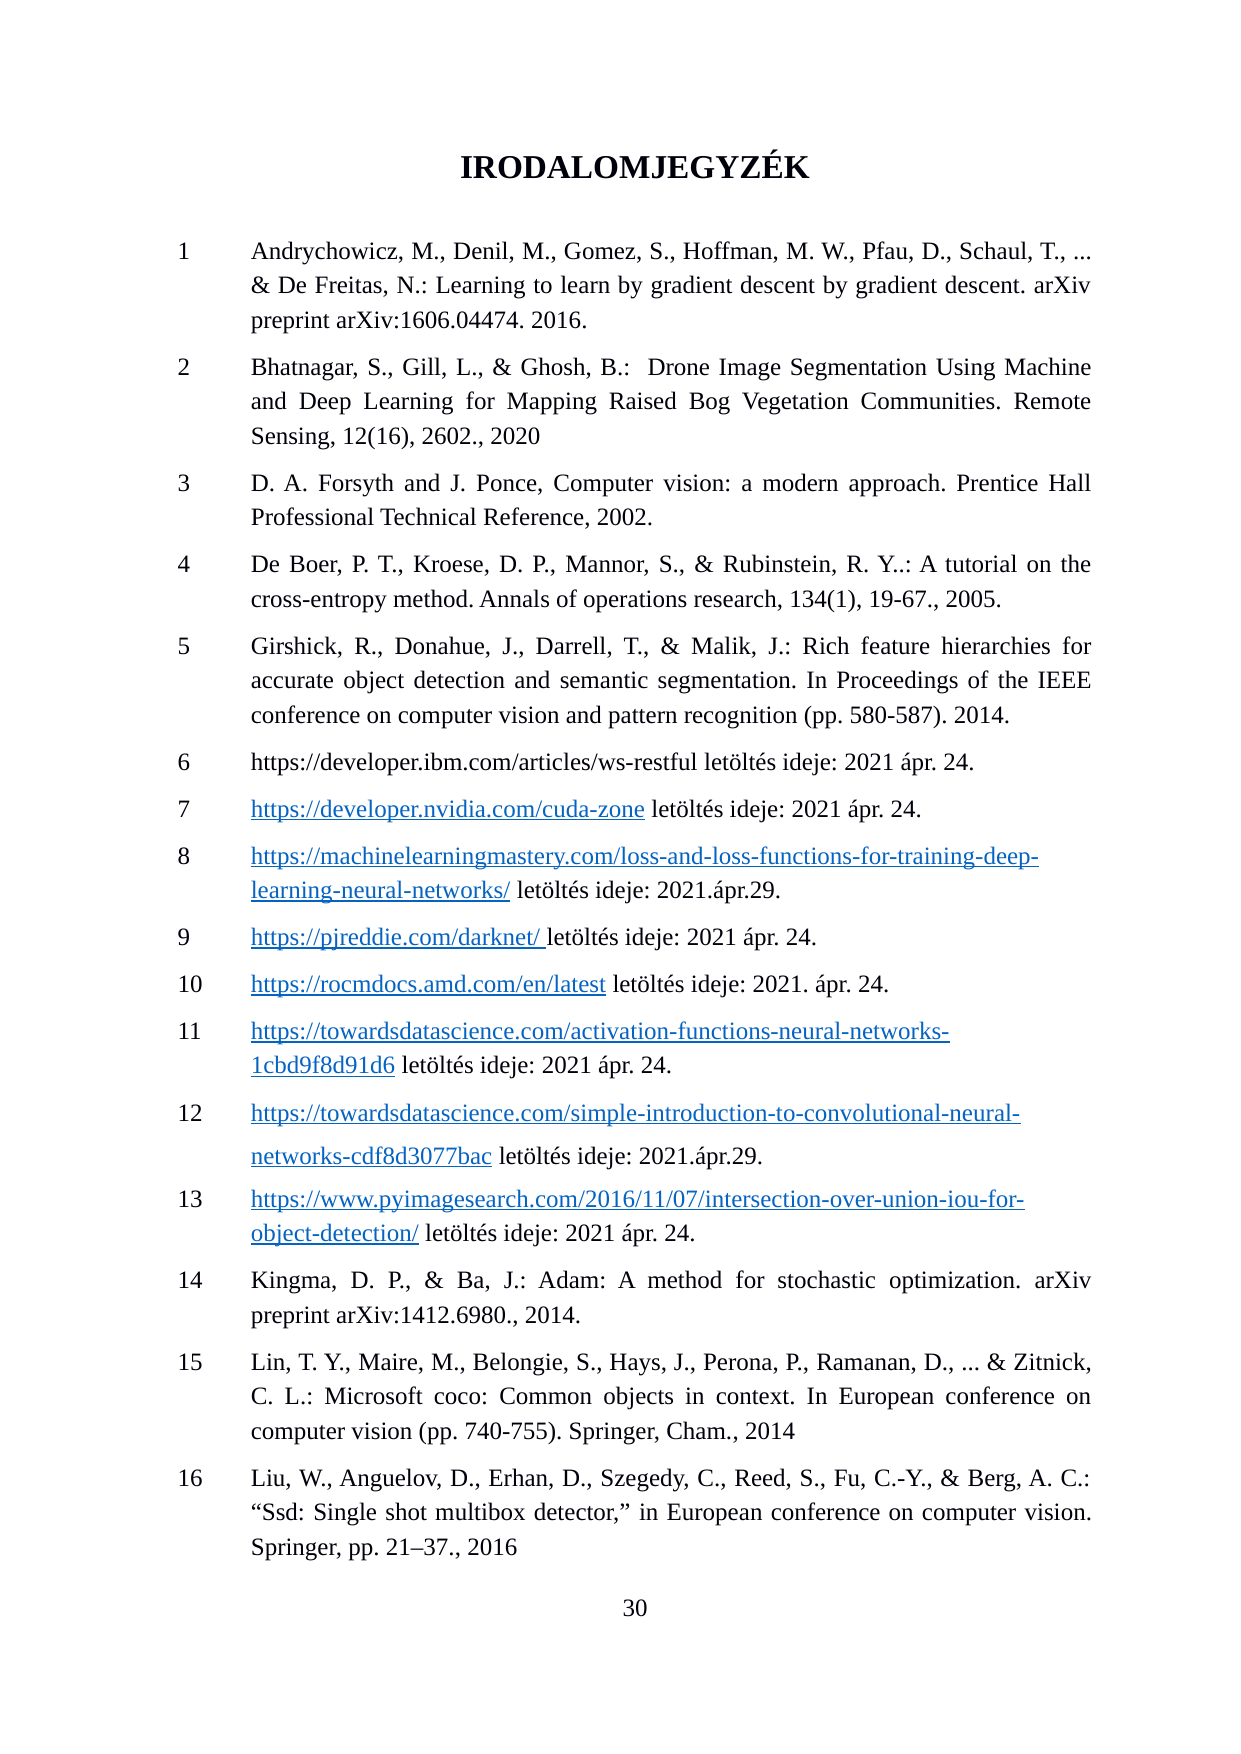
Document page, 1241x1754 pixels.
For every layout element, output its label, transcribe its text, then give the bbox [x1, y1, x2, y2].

list https://towardsdatascience.com/activation-functions-neural-networks-1cbd9f8d91d6 letöltés ideje: 2021 ápr. 24. [177, 1016, 1092, 1079]
subtitle Irodalomjegyzék [177, 148, 1092, 186]
list De Boer, P. T., Kroese, D. P., Mannor, S., & Rubinstein, R. Y..: A tutorial on the cross-entropy method. Annals of operations research, 134(1), 19-67., 2005. [177, 549, 1092, 613]
list https://pjreddie.com/darknet/ letöltés ideje: 2021 ápr. 24. [177, 922, 1092, 951]
list https://developer.nvidia.com/cuda-zone letöltés ideje: 2021 ápr. 24. [177, 794, 1092, 822]
list Lin, T. Y., Maire, M., Belongie, S., Hays, J., Perona, P., Ramanan, D., ... & Zitnick, C. L.: Microsoft coco: Common objects in context. In European conference on computer vision (pp. 740-755). Springer, Cham., 2014 [177, 1347, 1092, 1444]
list Girshick, R., Donahue, J., Darrell, T., & Malik, J.: Rich feature hierarchies for accurate object detection and semantic segmentation. In Proceedings of the IEEE conference on computer vision and pattern recognition (pp. 580-587). 2014. [177, 631, 1092, 728]
list Kingma, D. P., & Ba, J.: Adam: A method for stochastic optimization. arXiv preprint arXiv:1412.6980., 2014. [177, 1265, 1092, 1328]
list Andrychowicz, M., Denil, M., Gomez, S., Hoffman, M. W., Pfau, D., Schaul, T., ... & De Freitas, N.: Learning to learn by gradient descent by gradient descent. arXiv preprint arXiv:1606.04474. 2016. [177, 236, 1092, 334]
list https://rocmdocs.amd.com/en/latest letöltés ideje: 2021. ápr. 24. [177, 969, 1092, 998]
list D. A. Forsyth and J. Ponce, Computer vision: a modern approach. Prentice Hall Professional Technical Reference, 2002. [177, 468, 1092, 531]
list Liu, W., Anguelov, D., Erhan, D., Szegedy, C., Reed, S., Fu, C.-Y., & Berg, A. C.: “Ssd: Single shot multibox detector,” in European conference on computer vision. Springer, pp. 21–37., 2016 [177, 1463, 1092, 1560]
list https://developer.ibm.com/articles/ws-restful letöltés ideje: 2021 ápr. 24. [177, 747, 1092, 776]
list https://machinelearningmastery.com/loss-and-loss-functions-for-training-deep-learning-neural-networks/ letöltés ideje: 2021.ápr.29. [177, 841, 1092, 904]
list https://www.pyimagesearch.com/2016/11/07/intersection-over-union-iou-for-object-detection/ letöltés ideje: 2021 ápr. 24. [177, 1184, 1092, 1247]
list Bhatnagar, S., Gill, L., & Ghosh, B.: Drone Image Segmentation Using Machine and Deep Learning for Mapping Raised Bog Vegetation Communities. Remote Sensing, 12(16), 2602., 2020 [177, 352, 1092, 450]
list https://towardsdatascience.com/simple-introduction-to-convolutional-neural-networks-cdf8d3077bac letöltés ideje: 2021.ápr.29. [177, 1098, 1092, 1169]
